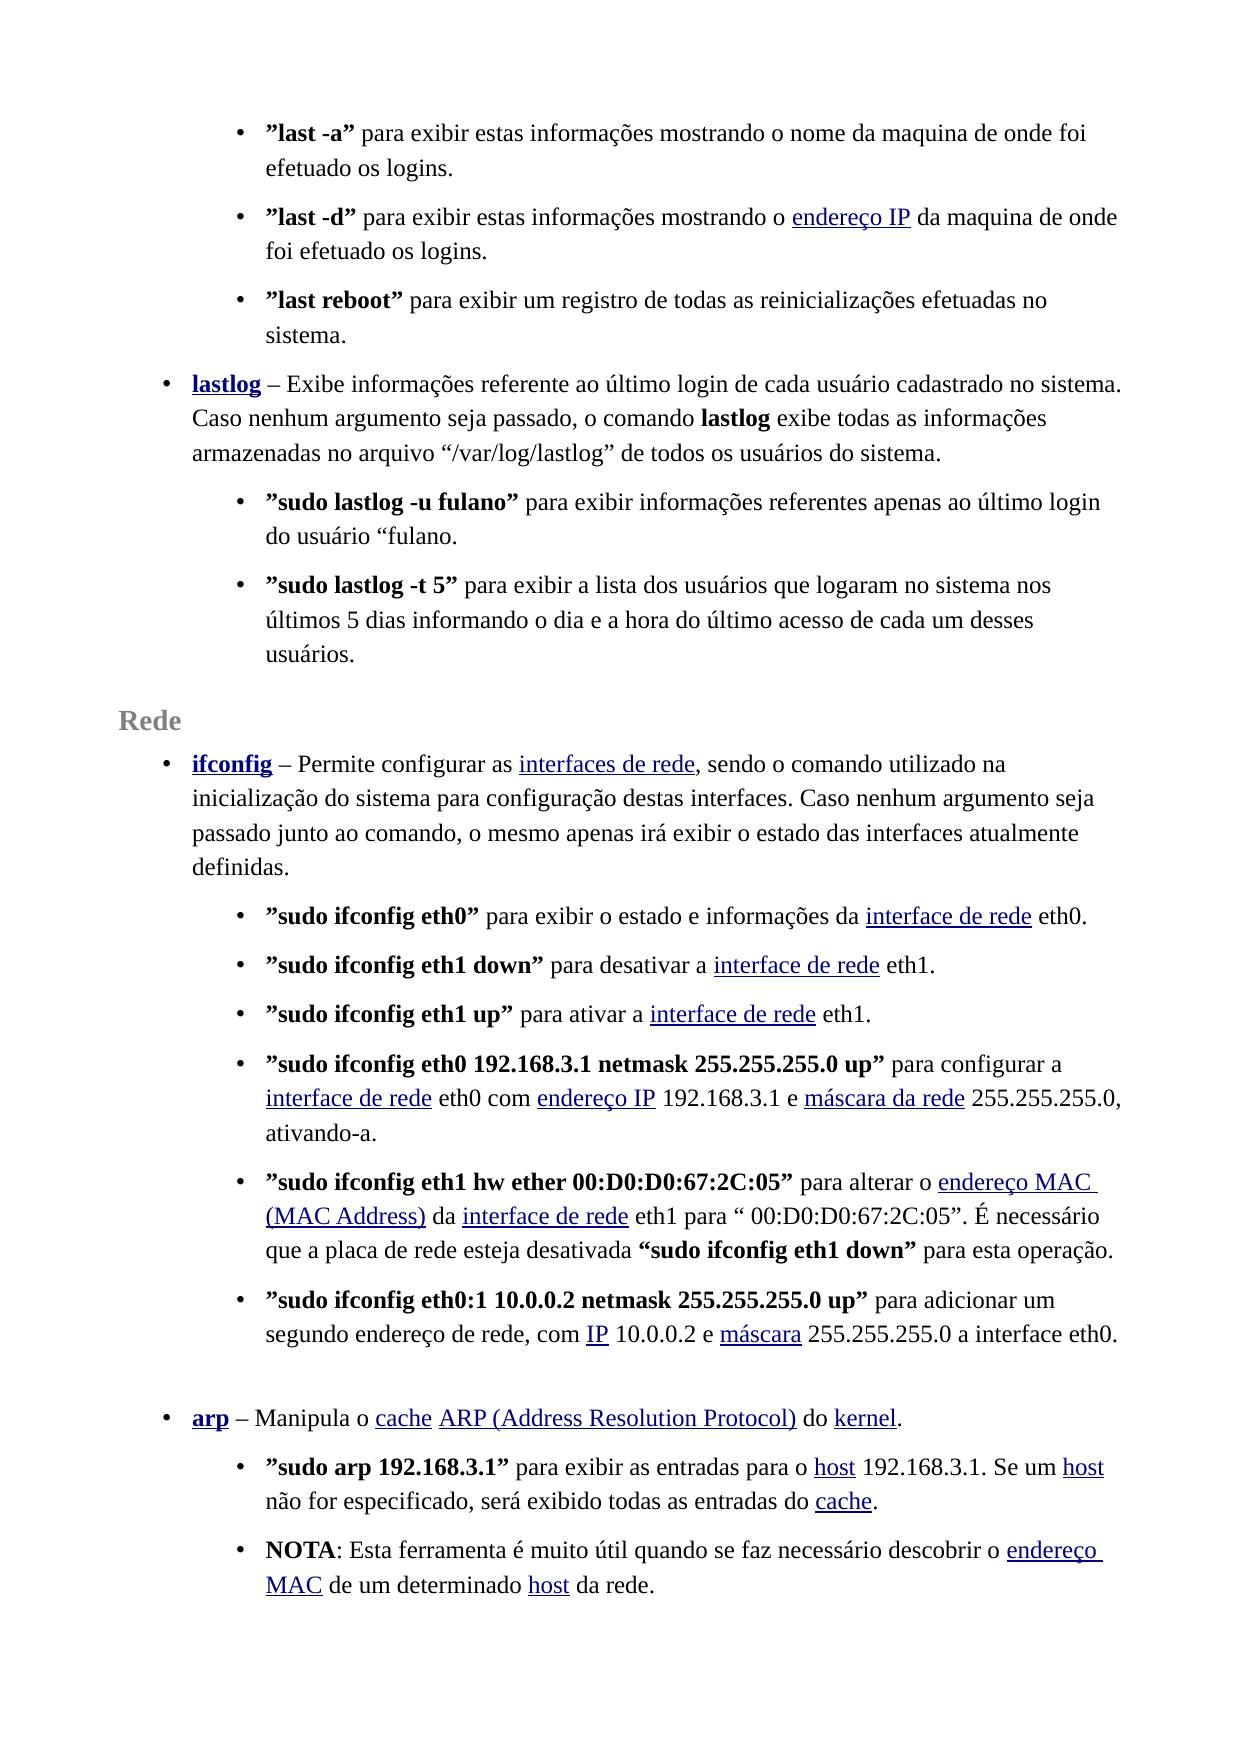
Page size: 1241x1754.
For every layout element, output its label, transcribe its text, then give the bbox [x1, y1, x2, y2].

list ”sudo ifconfig eth0:1 10.0.0.2 netmask 255.255.255.0 up” para adicionar um segundo endereço de rede, com IP 10.0.0.2 e máscara 255.255.255.0 a interface eth0. [236, 1285, 1122, 1382]
list ”last reboot” para exibir um registro de todas as reinicializações efetuadas no sistema. [236, 285, 1122, 348]
list ”sudo arp 192.168.3.1” para exibir as entradas para o host 192.168.3.1. Se um host não for especificado, será exibido todas as entradas do cache. [236, 1452, 1122, 1515]
list ”last -a” para exibir estas informações mostrando o nome da maquina de onde foi efetuado os logins. [236, 118, 1122, 181]
list ”sudo ifconfig eth0 192.168.3.1 netmask 255.255.255.0 up” para configurar a interface de rede eth0 com endereço IP 192.168.3.1 e máscara da rede 255.255.255.0, ativando-a. [236, 1049, 1122, 1146]
list ”sudo ifconfig eth1 hw ether 00:D0:D0:67:2C:05” para alterar o endereço MAC (MAC Address) da interface de rede eth1 para “ 00:D0:D0:67:2C:05”. É necessário que a placa de rede esteja desativada “sudo ifconfig eth1 down” para esta operação. [236, 1167, 1122, 1264]
list lastlog – Exibe informações referente ao último login de cada usuário cadastrado no sistema. Caso nenhum argumento seja passado, o comando lastlog exibe todas as informações armazenadas no arquivo “/var/log/lastlog” de todos os usuários do sistema. [162, 369, 1122, 466]
list ”sudo ifconfig eth0” para exibir o estado e informações da interface de rede eth0. [236, 901, 1122, 930]
list NOTA: Esta ferramenta é muito útil quando se faz necessário descobrir o endereço MAC de um determinado host da rede. [236, 1535, 1122, 1598]
subtitle Rede [118, 703, 1122, 736]
list ”sudo ifconfig eth1 up” para ativar a interface de rede eth1. [236, 999, 1122, 1028]
list ifconfig – Permite configurar as interfaces de rede, sendo o comando utilizado na inicialização do sistema para configuração destas interfaces. Caso nenhum argumento seja passado junto ao comando, o mesmo apenas irá exibir o estado das interfaces atualmente definidas. [162, 749, 1122, 881]
list ”sudo lastlog -t 5” para exibir a lista dos usuários que logaram no sistema nos últimos 5 dias informando o dia e a hora do último acesso de cada um desses usuários. [236, 570, 1122, 668]
list arp – Manipula o cache ARP (Address Resolution Protocol) do kernel. [162, 1403, 1122, 1431]
list ”last -d” para exibir estas informações mostrando o endereço IP da maquina de onde foi efetuado os logins. [236, 202, 1122, 265]
list ”sudo lastlog -u fulano” para exibir informações referentes apenas ao último login do usuário “fulano. [236, 487, 1122, 550]
list ”sudo ifconfig eth1 down” para desativar a interface de rede eth1. [236, 951, 1122, 979]
